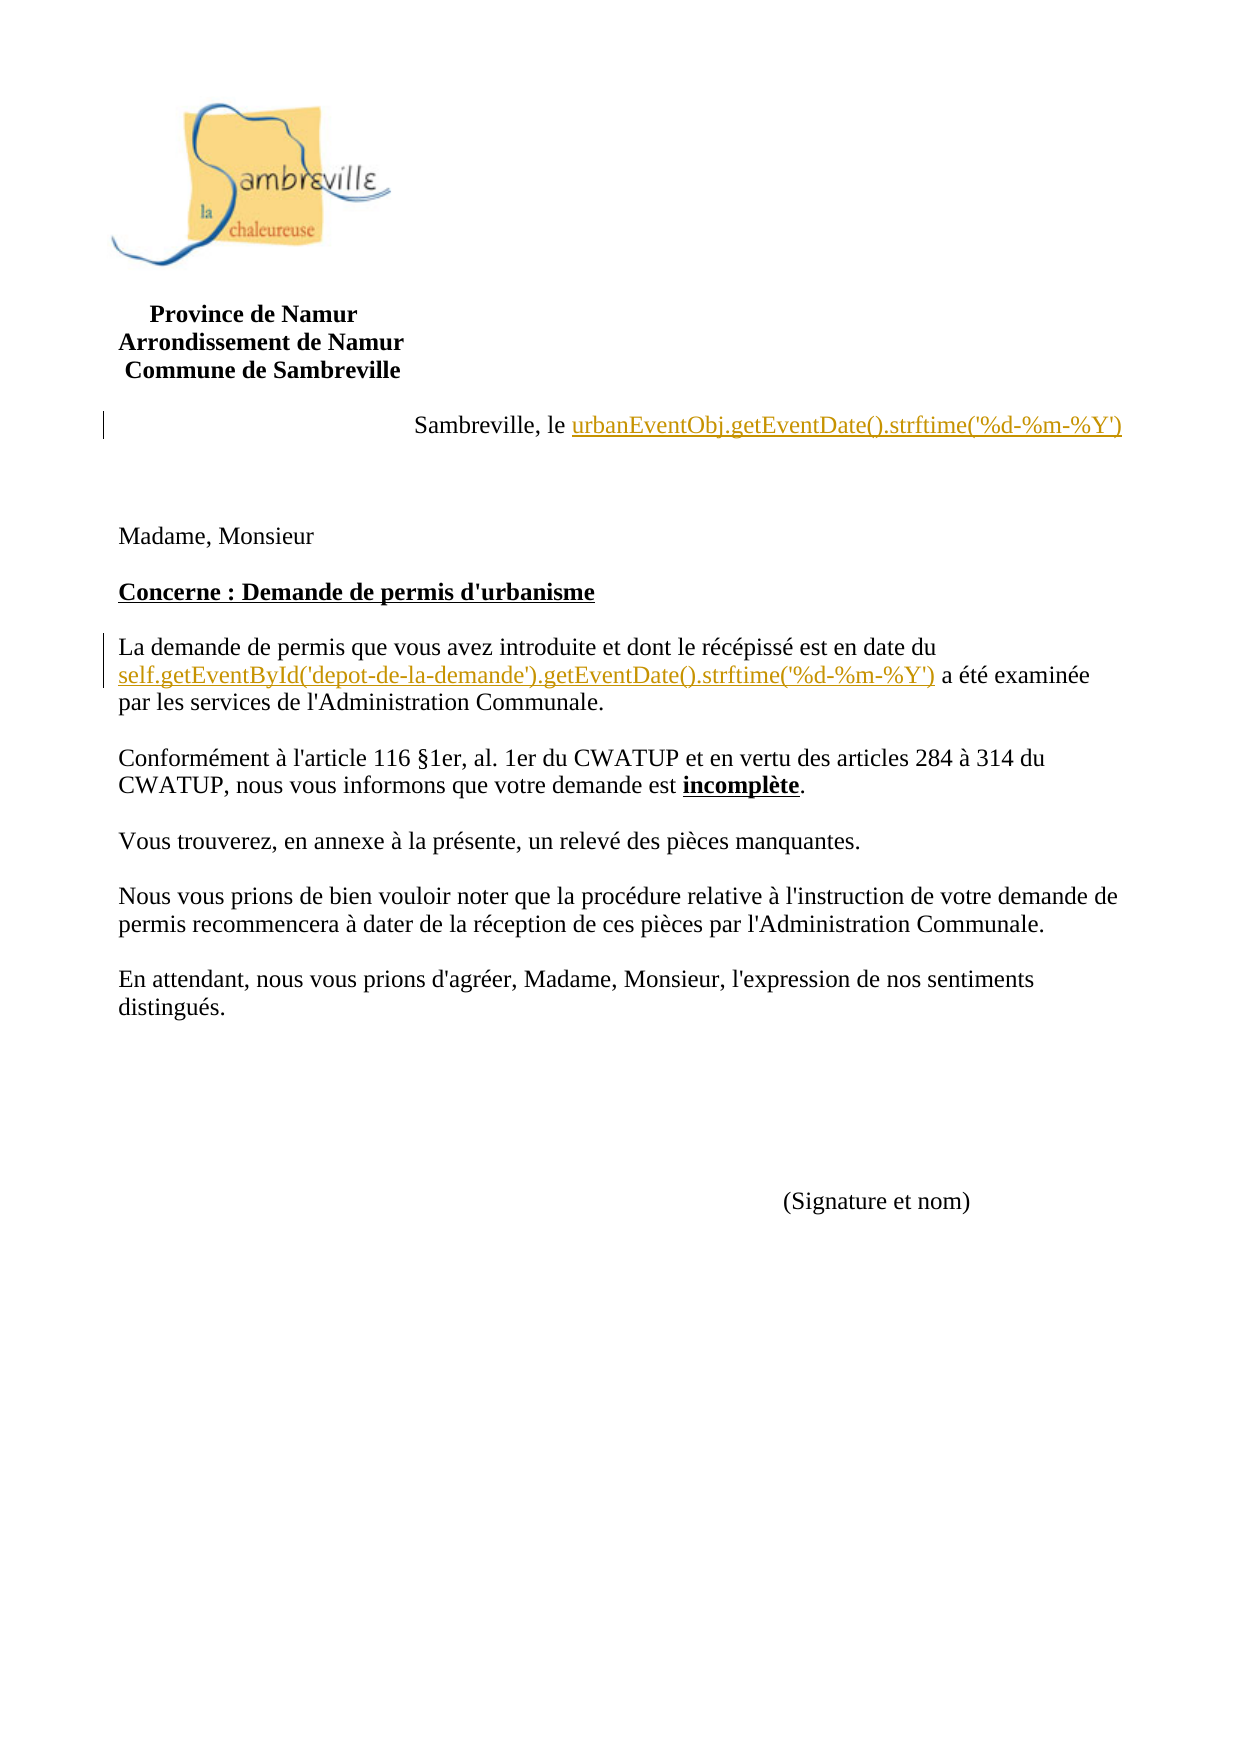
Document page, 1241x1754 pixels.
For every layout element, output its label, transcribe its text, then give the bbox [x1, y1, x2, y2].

text La demande de permis que vous avez introduite et dont le récépissé est en date du self.getEventById('depot-de-la-demande').getEventDate().strftime('%d-%m-%Y') a été examinée par les services de l'Administration Communale. [118, 633, 1122, 716]
text Concerne : Demande de permis d'urbanisme [118, 578, 1122, 605]
text Madame, Monsieur [118, 522, 1122, 550]
text Commune de Sambreville [118, 356, 1122, 384]
text Nous vous prions de bien vouloir noter que la procédure relative à l'instruction de votre demande de permis recommencera à dater de la réception de ces pièces par l'Administration Communale. [118, 882, 1122, 938]
text Conformément à l'article 116 §1er, al. 1er du CWATUP et en vertu des articles 284 à 314 du CWATUP, nous vous informons que votre demande est incomplète. [118, 744, 1122, 799]
text Sambreville, le urbanEventObj.getEventDate().strftime('%d-%m-%Y') [118, 411, 1122, 439]
text En attendant, nous vous prions d'agréer, Madame, Monsieur, l'expression de nos sentiments distingués. [118, 966, 1122, 1021]
text Vous trouverez, en annexe à la présente, un relevé des pièces manquantes. [118, 827, 1122, 855]
text Arrondissement de Namur [118, 328, 1122, 356]
picture [106, 96, 403, 273]
text (Signature et nom) [118, 1187, 1122, 1215]
text Province de Namur [118, 301, 1122, 328]
